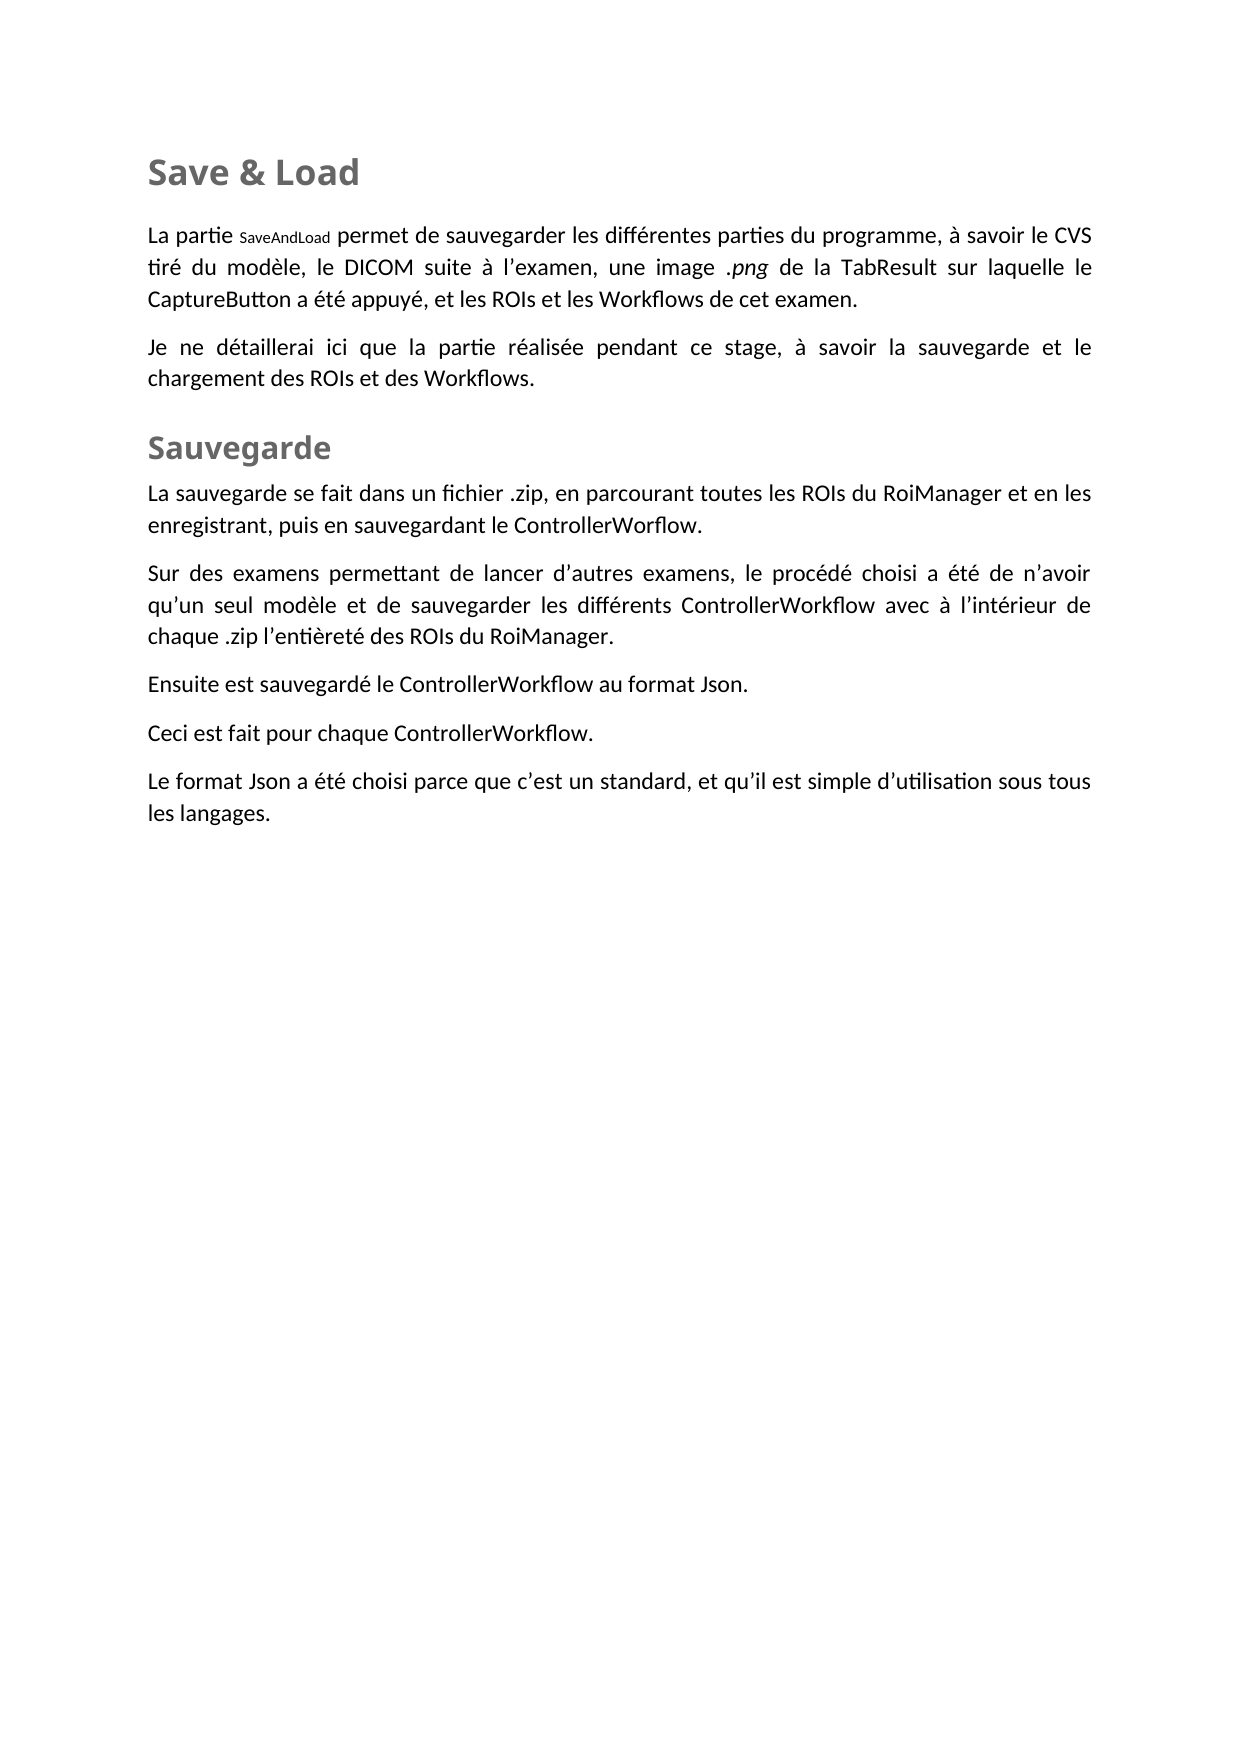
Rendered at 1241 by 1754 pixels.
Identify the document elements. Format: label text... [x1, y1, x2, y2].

text Je ne détaillerai ici que la partie réalisée pendant ce stage, à savoir la sauvegarde et le chargement des ROIs et des Workflows. [148, 332, 1093, 393]
text La sauvegarde se fait dans un fichier .zip, en parcourant toutes les ROIs du RoiManager et en les enregistrant, puis en sauvegardant le ControllerWorflow. [148, 478, 1093, 539]
subtitle Save & Load [148, 148, 1093, 196]
text Ceci est fait pour chaque ControllerWorkflow. [148, 718, 1093, 747]
subtitle Sauvegarde [148, 426, 1093, 469]
text Sur des examens permettant de lancer d’autres examens, le procédé choisi a été de n’avoir qu’un seul modèle et de sauvegarder les différents ControllerWorkflow avec à l’intérieur de chaque .zip l’entièreté des ROIs du RoiManager. [148, 558, 1093, 651]
text Le format Json a été choisi parce que c’est un standard, et qu’il est simple d’utilisation sous tous les langages. [148, 766, 1093, 827]
text Ensuite est sauvegardé le ControllerWorkflow au format Json. [148, 669, 1093, 699]
text La partie SaveAndLoad permet de sauvegarder les différentes parties du programme, à savoir le CVS tiré du modèle, le DICOM suite à l’examen, une image .png de la TabResult sur laquelle le CaptureButton a été appuyé, et les ROIs et les Workflows de cet examen. [148, 221, 1093, 313]
